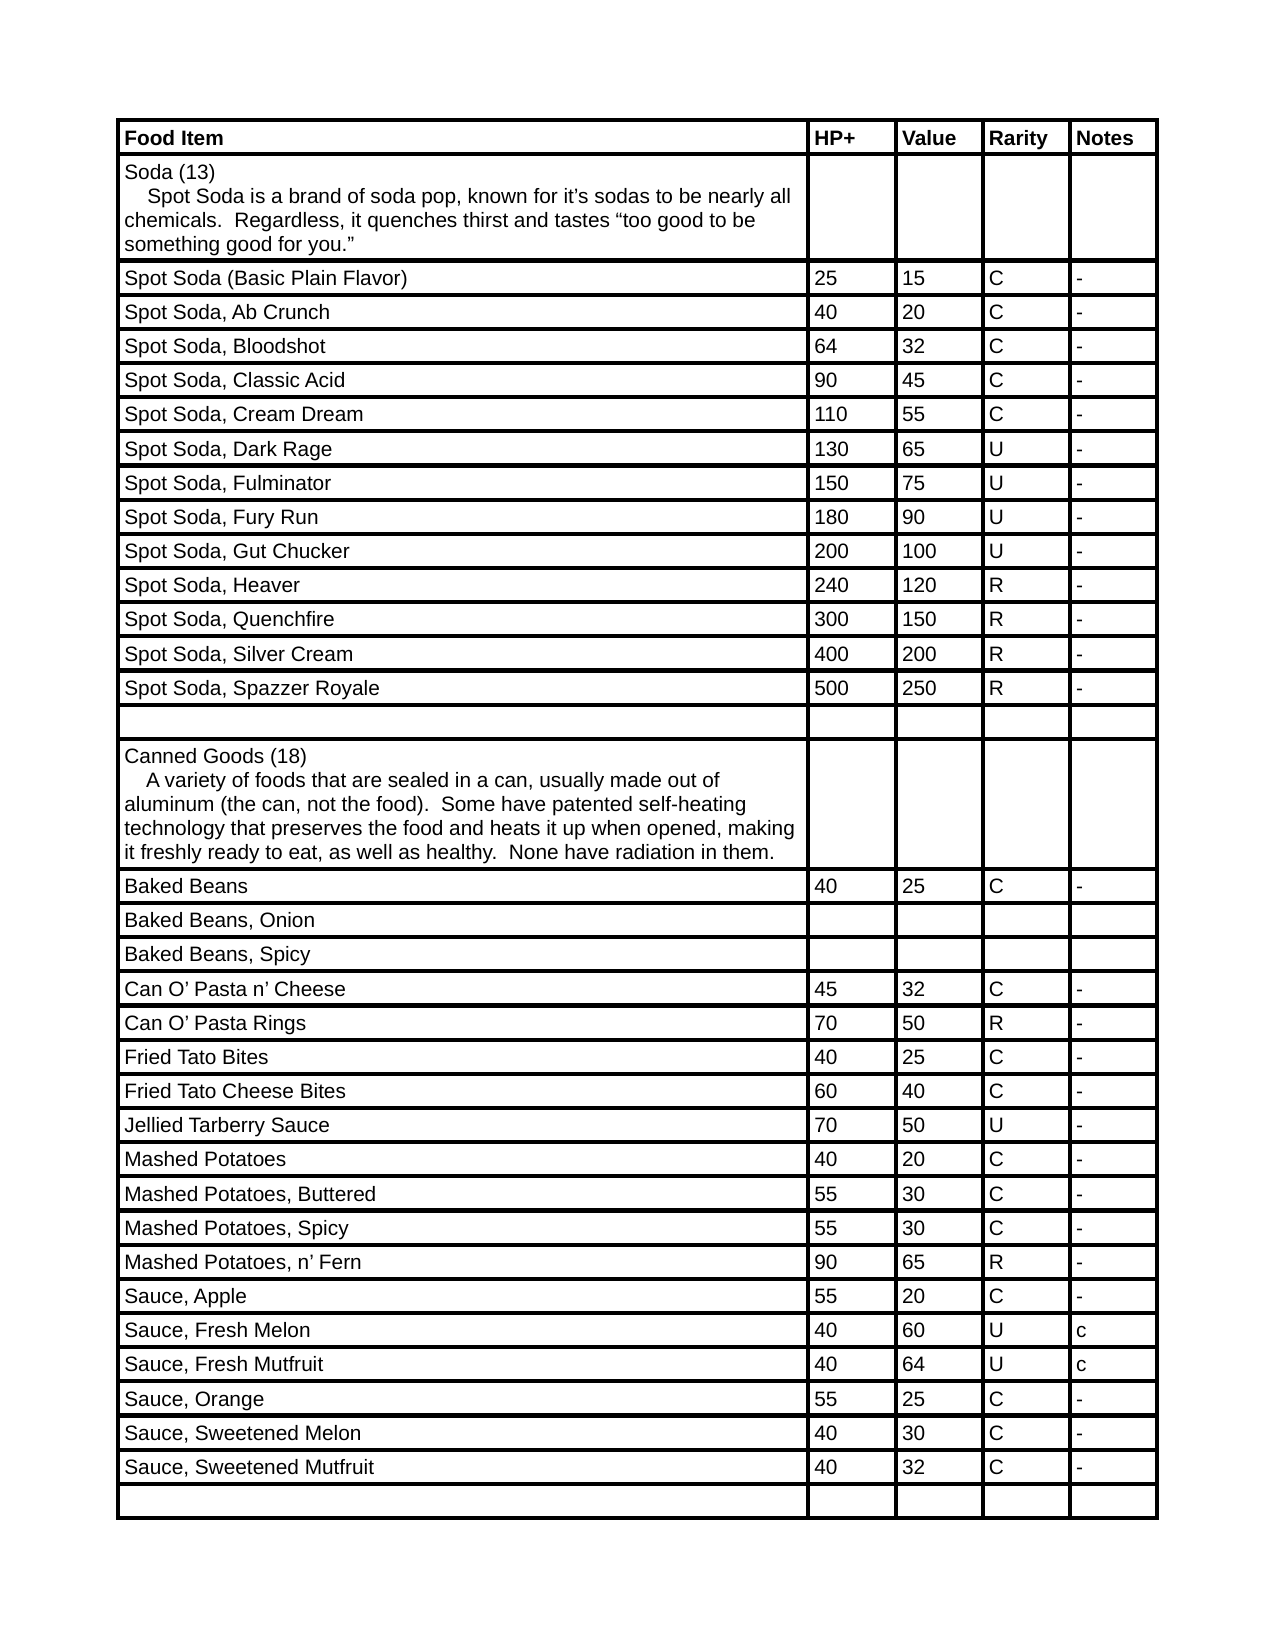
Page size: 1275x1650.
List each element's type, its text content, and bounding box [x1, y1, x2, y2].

table_cell - [1072, 1076, 1155, 1106]
table_cell Spot Soda (Basic Plain Flavor) [120, 263, 806, 292]
table_cell 65 [898, 1247, 981, 1277]
table_cell 15 [898, 263, 981, 292]
table_cell - [1072, 1213, 1155, 1242]
table_cell [1072, 741, 1155, 867]
table_cell Spot Soda, Spazzer Royale [120, 673, 806, 702]
table_cell Spot Soda, Bloodshot [120, 331, 806, 361]
table_cell Sauce, Fresh Melon [120, 1315, 806, 1345]
table_cell 75 [898, 468, 981, 497]
table_cell 40 [810, 1452, 894, 1482]
table_cell Spot Soda, Classic Acid [120, 365, 806, 395]
table_cell 500 [810, 673, 894, 702]
table_cell 100 [898, 536, 981, 566]
table_cell Fried Tato Cheese Bites [120, 1076, 806, 1106]
table_cell 40 [810, 871, 894, 901]
table_cell Canned Goods (18) A variety of foods that are sealed in a can, usually made out of aluminum (the can, not the food). Some have patented self-heating technology that preserves the food and heats it up when opened, making it freshly ready to eat, as well as healthy. None have radiation in them. [120, 741, 806, 867]
table_cell 25 [898, 1383, 981, 1413]
table_cell Sauce, Apple [120, 1281, 806, 1311]
table_cell Can O’ Pasta Rings [120, 1008, 806, 1037]
table_cell Spot Soda, Quenchfire [120, 604, 806, 634]
table_cell - [1072, 1383, 1155, 1413]
table_cell 60 [810, 1076, 894, 1106]
table_cell [810, 156, 894, 258]
table_cell - [1072, 1042, 1155, 1072]
table_cell 30 [898, 1213, 981, 1242]
table_cell 32 [898, 973, 981, 1003]
table_cell Sauce, Sweetened Melon [120, 1418, 806, 1447]
table_cell - [1072, 1452, 1155, 1482]
table_cell 20 [898, 1281, 981, 1311]
table_cell [120, 707, 806, 737]
table_cell C [985, 1144, 1068, 1174]
table_cell 200 [898, 638, 981, 668]
table_cell 40 [810, 1315, 894, 1345]
table_cell 45 [898, 365, 981, 395]
table_cell [898, 741, 981, 867]
table_cell Spot Soda, Cream Dream [120, 399, 806, 429]
table_cell - [1072, 1281, 1155, 1311]
table_cell [810, 905, 894, 935]
table_cell c [1072, 1349, 1155, 1379]
table_cell C [985, 1042, 1068, 1072]
table_cell Spot Soda, Ab Crunch [120, 297, 806, 327]
table_cell Mashed Potatoes, n’ Fern [120, 1247, 806, 1277]
table_cell R [985, 673, 1068, 702]
table_cell 55 [898, 399, 981, 429]
table_cell 90 [810, 365, 894, 395]
table_cell 180 [810, 502, 894, 532]
table_cell - [1072, 1247, 1155, 1277]
table_cell Sauce, Orange [120, 1383, 806, 1413]
table_cell - [1072, 604, 1155, 634]
table_cell 55 [810, 1178, 894, 1208]
table_cell U [985, 502, 1068, 532]
table_cell U [985, 1349, 1068, 1379]
table_header Value [898, 122, 981, 152]
table_cell - [1072, 468, 1155, 497]
table_cell R [985, 1247, 1068, 1277]
table_cell 110 [810, 399, 894, 429]
table_cell 40 [810, 1418, 894, 1447]
table_cell 90 [810, 1247, 894, 1277]
table_cell - [1072, 973, 1155, 1003]
table_cell C [985, 1178, 1068, 1208]
table_cell 40 [810, 297, 894, 327]
table_cell [1072, 156, 1155, 258]
table_cell [985, 905, 1068, 935]
table_cell C [985, 1281, 1068, 1311]
table_cell [985, 156, 1068, 258]
table_cell [898, 905, 981, 935]
table_cell - [1072, 297, 1155, 327]
table_cell 70 [810, 1008, 894, 1037]
table_cell C [985, 1418, 1068, 1447]
table_cell - [1072, 263, 1155, 292]
table_cell - [1072, 331, 1155, 361]
table_header Food Item [120, 122, 806, 152]
table_cell 30 [898, 1418, 981, 1447]
table_cell 250 [898, 673, 981, 702]
table_cell U [985, 1315, 1068, 1345]
table_cell 25 [898, 1042, 981, 1072]
table_cell 40 [898, 1076, 981, 1106]
table_cell [1072, 1486, 1155, 1516]
table_cell R [985, 604, 1068, 634]
table_cell [1072, 905, 1155, 935]
table_cell - [1072, 570, 1155, 600]
table_cell C [985, 365, 1068, 395]
table_cell Baked Beans, Spicy [120, 939, 806, 969]
table_cell U [985, 1110, 1068, 1140]
table_header Rarity [985, 122, 1068, 152]
table_cell [985, 1486, 1068, 1516]
table_cell [985, 707, 1068, 737]
table_cell U [985, 433, 1068, 463]
table_cell [985, 939, 1068, 969]
table_cell - [1072, 871, 1155, 901]
table_cell 20 [898, 1144, 981, 1174]
table_cell [898, 156, 981, 258]
table_cell 60 [898, 1315, 981, 1345]
table_cell 300 [810, 604, 894, 634]
table_cell [898, 939, 981, 969]
table_cell C [985, 1076, 1068, 1106]
table_cell - [1072, 365, 1155, 395]
table_cell [1072, 939, 1155, 969]
table_cell 20 [898, 297, 981, 327]
table_cell 25 [898, 871, 981, 901]
table_cell Jellied Tarberry Sauce [120, 1110, 806, 1140]
table_cell [810, 1486, 894, 1516]
table_cell 70 [810, 1110, 894, 1140]
table_cell 32 [898, 331, 981, 361]
table_cell 55 [810, 1213, 894, 1242]
table_cell 64 [810, 331, 894, 361]
table_cell 130 [810, 433, 894, 463]
table_cell C [985, 1452, 1068, 1482]
table_cell 240 [810, 570, 894, 600]
table_cell C [985, 399, 1068, 429]
table_cell C [985, 263, 1068, 292]
table_cell 55 [810, 1281, 894, 1311]
table_cell [985, 741, 1068, 867]
table_cell - [1072, 638, 1155, 668]
table_cell [120, 1486, 806, 1516]
table_cell Mashed Potatoes, Spicy [120, 1213, 806, 1242]
table_cell - [1072, 1178, 1155, 1208]
table_cell - [1072, 1144, 1155, 1174]
table_cell Spot Soda, Gut Chucker [120, 536, 806, 566]
table_header Notes [1072, 122, 1155, 152]
table_cell U [985, 468, 1068, 497]
table_cell - [1072, 399, 1155, 429]
table_cell 50 [898, 1008, 981, 1037]
table_cell - [1072, 673, 1155, 702]
table_cell C [985, 973, 1068, 1003]
table_cell R [985, 638, 1068, 668]
table_cell [1072, 707, 1155, 737]
table_cell 55 [810, 1383, 894, 1413]
table_cell 64 [898, 1349, 981, 1379]
table_cell Fried Tato Bites [120, 1042, 806, 1072]
table_cell Baked Beans [120, 871, 806, 901]
table_cell 400 [810, 638, 894, 668]
table_cell 40 [810, 1042, 894, 1072]
table_cell 32 [898, 1452, 981, 1482]
table_cell Spot Soda, Fury Run [120, 502, 806, 532]
table_header HP+ [810, 122, 894, 152]
table_cell - [1072, 1008, 1155, 1037]
table_cell Spot Soda, Silver Cream [120, 638, 806, 668]
table_cell 25 [810, 263, 894, 292]
table_cell C [985, 331, 1068, 361]
table_cell [898, 707, 981, 737]
table_cell Mashed Potatoes [120, 1144, 806, 1174]
table_cell [898, 1486, 981, 1516]
table_cell C [985, 297, 1068, 327]
table_cell 150 [898, 604, 981, 634]
table_cell Baked Beans, Onion [120, 905, 806, 935]
table_cell Spot Soda, Fulminator [120, 468, 806, 497]
table_cell 200 [810, 536, 894, 566]
table_cell 40 [810, 1144, 894, 1174]
table_cell Can O’ Pasta n’ Cheese [120, 973, 806, 1003]
table_cell [810, 939, 894, 969]
table_cell - [1072, 1418, 1155, 1447]
table_cell 45 [810, 973, 894, 1003]
table_cell - [1072, 1110, 1155, 1140]
table_cell Spot Soda, Dark Rage [120, 433, 806, 463]
table_cell 40 [810, 1349, 894, 1379]
table_cell c [1072, 1315, 1155, 1345]
table_cell [810, 741, 894, 867]
table_cell 90 [898, 502, 981, 532]
table_cell Sauce, Sweetened Mutfruit [120, 1452, 806, 1482]
table_cell R [985, 1008, 1068, 1037]
table_cell Sauce, Fresh Mutfruit [120, 1349, 806, 1379]
table_cell - [1072, 536, 1155, 566]
table_cell - [1072, 502, 1155, 532]
table_cell C [985, 1383, 1068, 1413]
table_cell Spot Soda, Heaver [120, 570, 806, 600]
table_cell U [985, 536, 1068, 566]
table_cell 120 [898, 570, 981, 600]
table_cell C [985, 871, 1068, 901]
table_cell 150 [810, 468, 894, 497]
table_cell Mashed Potatoes, Buttered [120, 1178, 806, 1208]
table_cell 50 [898, 1110, 981, 1140]
table_cell [810, 707, 894, 737]
table_cell R [985, 570, 1068, 600]
table_cell Soda (13) Spot Soda is a brand of soda pop, known for it’s sodas to be nearly all chemicals. Regardless, it quenches thirst and tastes “too good to be something good for you.” [120, 156, 806, 258]
table_cell 30 [898, 1178, 981, 1208]
table_cell - [1072, 433, 1155, 463]
table_cell 65 [898, 433, 981, 463]
table_cell C [985, 1213, 1068, 1242]
